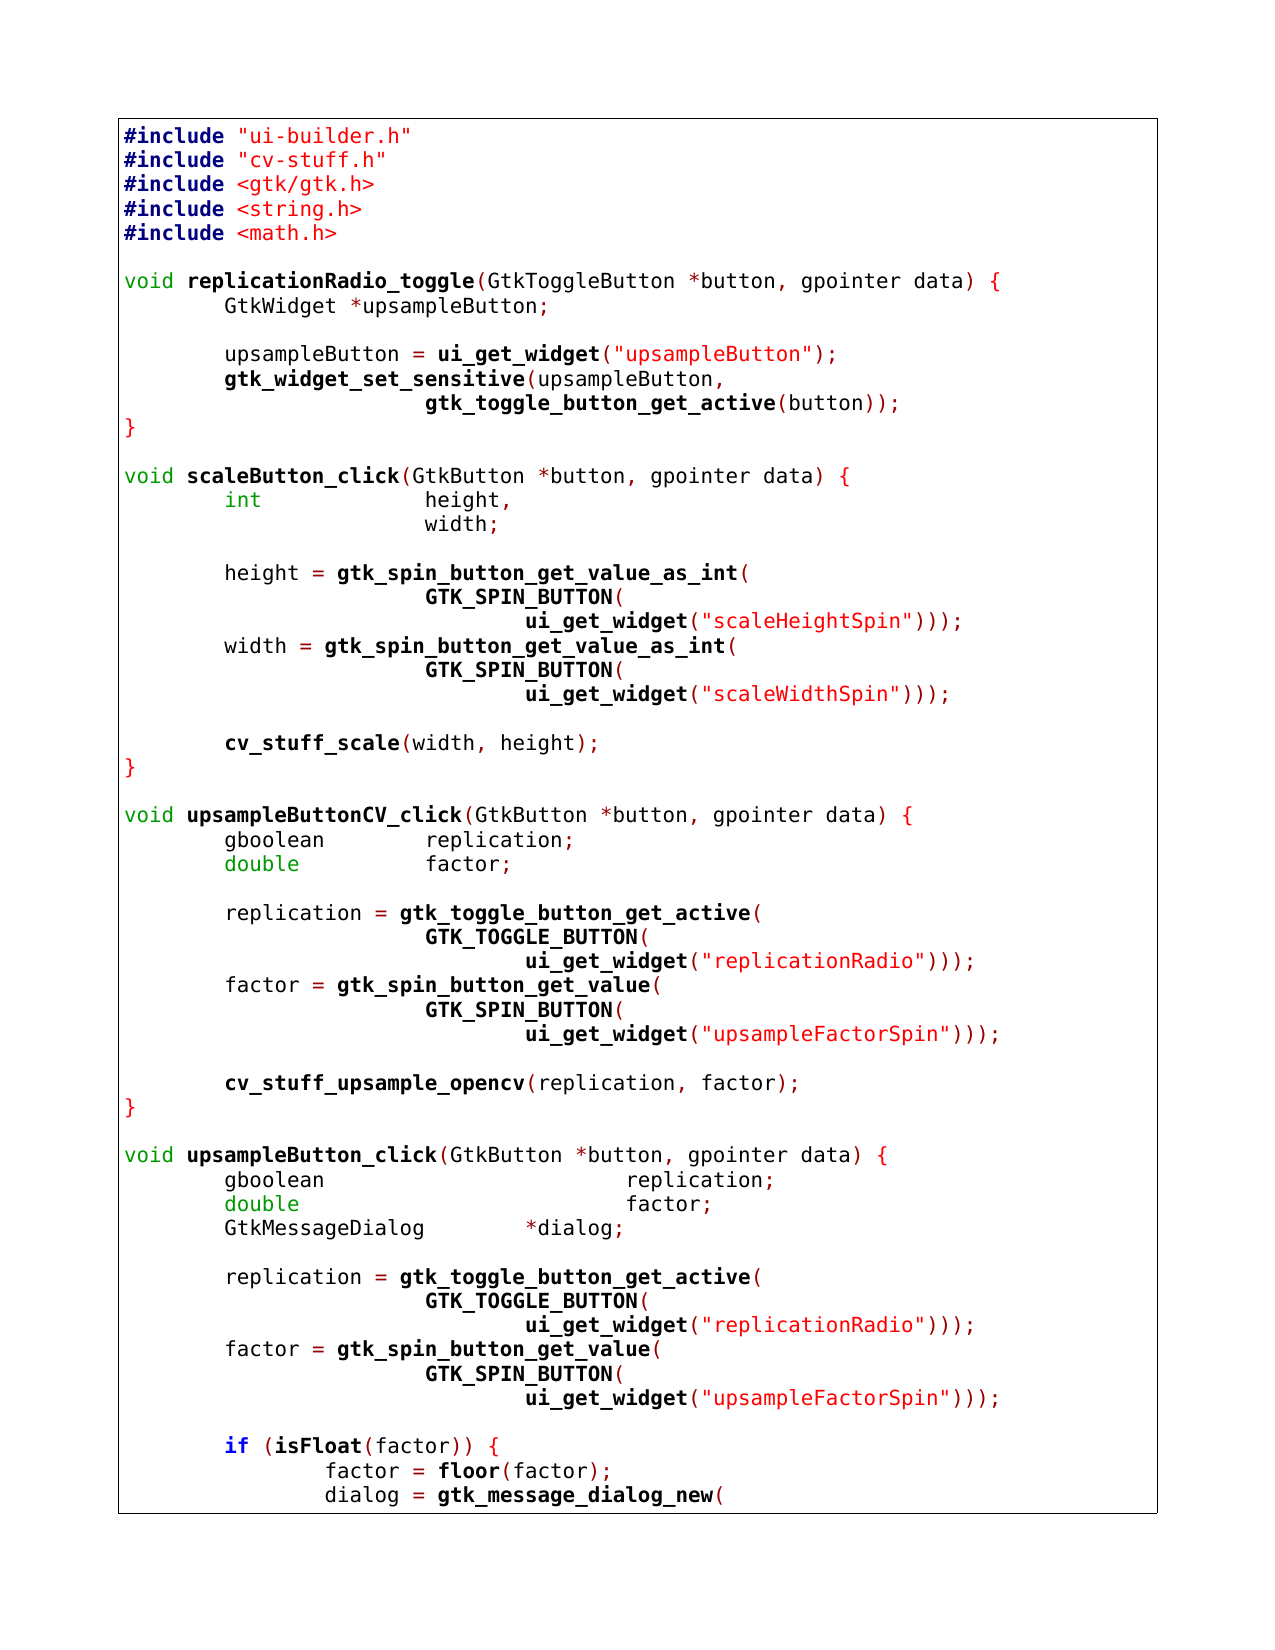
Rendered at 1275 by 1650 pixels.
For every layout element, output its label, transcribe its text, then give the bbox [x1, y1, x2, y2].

table_header #include "ui-builder.h" #include "cv-stuff.h" #include <gtk/gtk.h> #include <string.h> #include <math.h> void replicationRadio_toggle(GtkToggleButton *button, gpointer data) { GtkWidget *upsampleButton; upsampleButton = ui_get_widget("upsampleButton"); gtk_widget_set_sensitive(upsampleButton, gtk_toggle_button_get_active(button)); } void scaleButton_click(GtkButton *button, gpointer data) { int height, width; height = gtk_spin_button_get_value_as_int( GTK_SPIN_BUTTON( ui_get_widget("scaleHeightSpin"))); width = gtk_spin_button_get_value_as_int( GTK_SPIN_BUTTON( ui_get_widget("scaleWidthSpin"))); cv_stuff_scale(width, height); } void upsampleButtonCV_click(GtkButton *button, gpointer data) { gboolean replication; double factor; replication = gtk_toggle_button_get_active( GTK_TOGGLE_BUTTON( ui_get_widget("replicationRadio"))); factor = gtk_spin_button_get_value( GTK_SPIN_BUTTON( ui_get_widget("upsampleFactorSpin"))); cv_stuff_upsample_opencv(replication, factor); } void upsampleButton_click(GtkButton *button, gpointer data) { gboolean replication; double factor; GtkMessageDialog *dialog; replication = gtk_toggle_button_get_active( GTK_TOGGLE_BUTTON( ui_get_widget("replicationRadio"))); factor = gtk_spin_button_get_value( GTK_SPIN_BUTTON( ui_get_widget("upsampleFactorSpin"))); if (isFloat(factor)) { factor = floor(factor); dialog = gtk_message_dialog_new( [119, 119, 1157, 1513]
